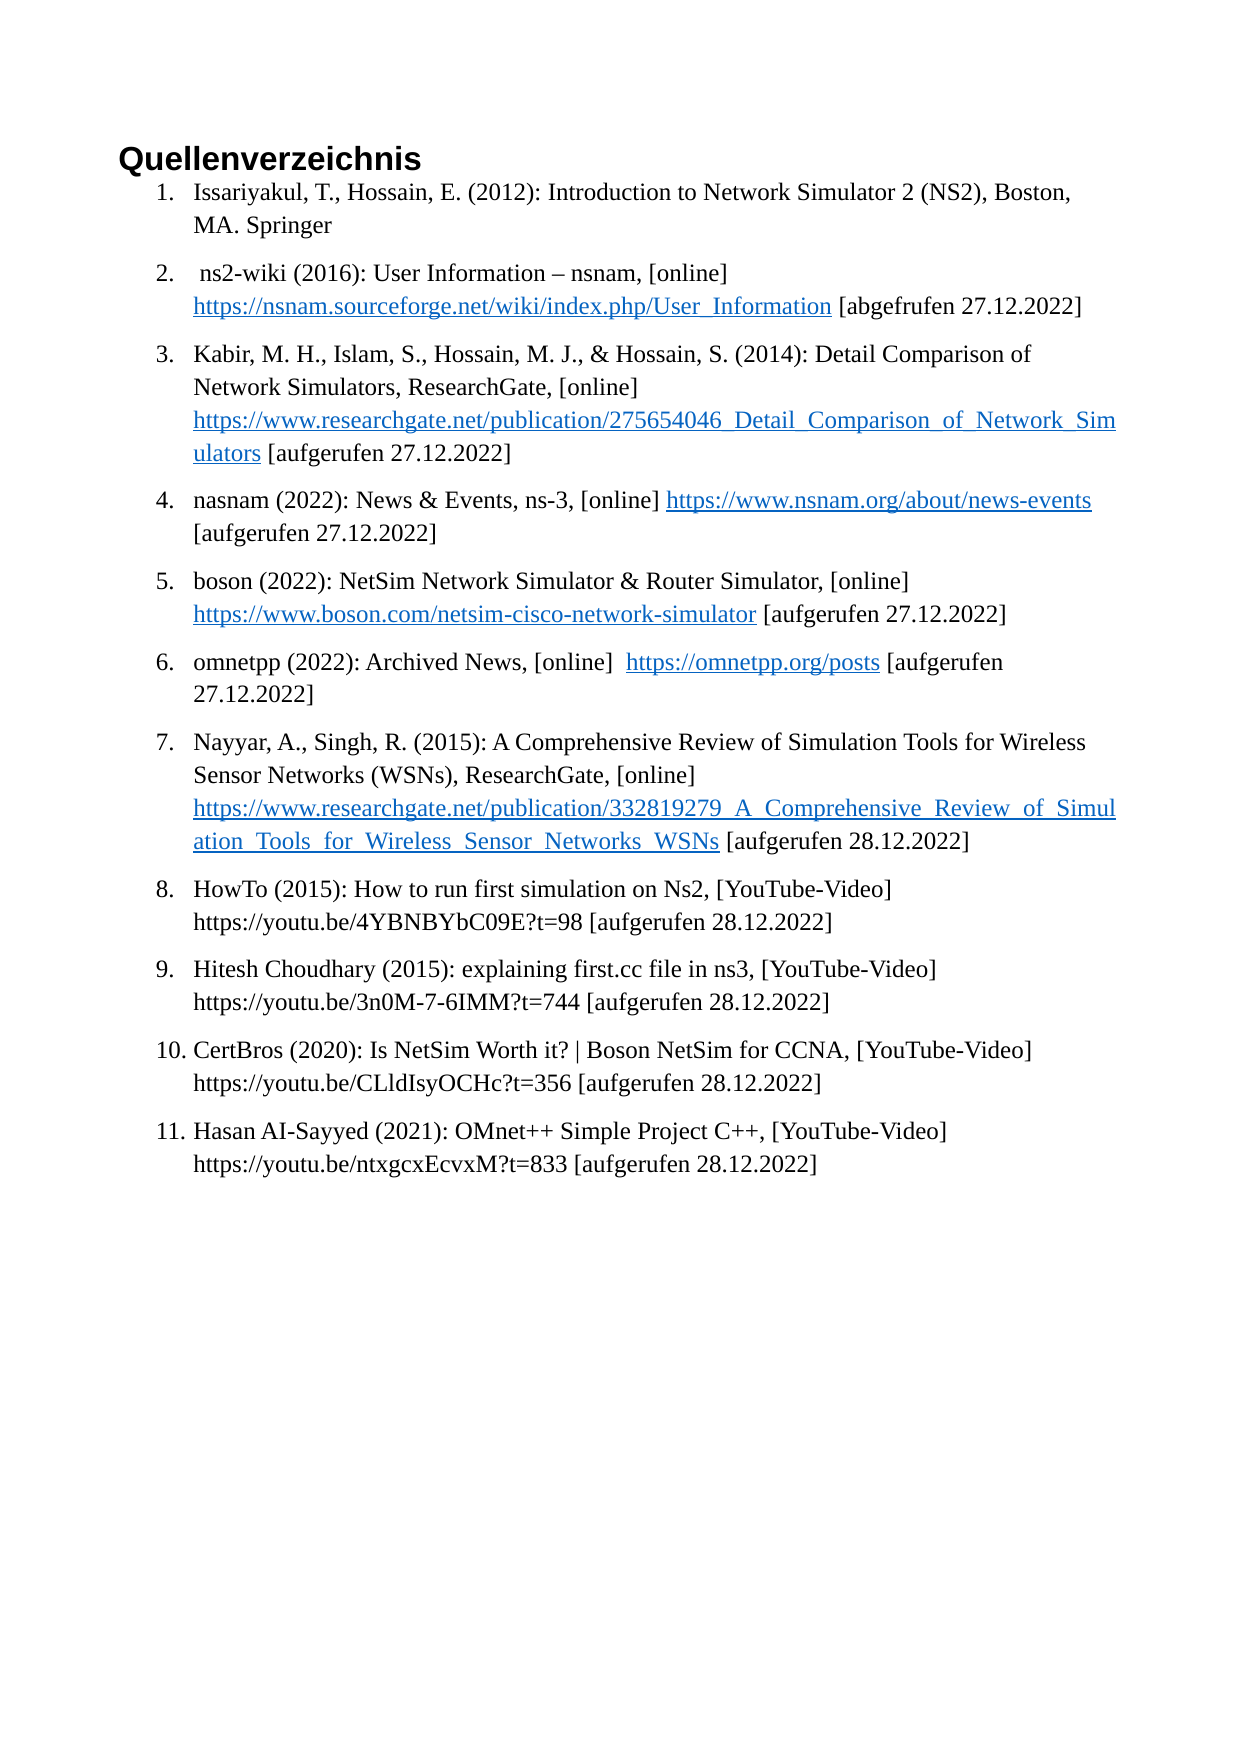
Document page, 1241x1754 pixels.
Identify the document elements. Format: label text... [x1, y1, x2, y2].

list Hasan AI-Sayyed (2021): OMnet++ Simple Project C++, [YouTube-Video] https://youtu.be/ntxgcxEcvxM?t=833 [aufgerufen 28.12.2022] [156, 1116, 1122, 1177]
list omnetpp (2022): Archived News, [online] https://omnetpp.org/posts [aufgerufen 27.12.2022] [156, 647, 1122, 708]
list Nayyar, A., Singh, R. (2015): A Comprehensive Review of Simulation Tools for Wireless Sensor Networks (WSNs), ResearchGate, [online] https://www.researchgate.net/publication/332819279_A_Comprehensive_Review_of_Simulation_Tools_for_Wireless_Sensor_Networks_WSNs [aufgerufen 28.12.2022] [156, 727, 1122, 855]
list nasnam (2022): News & Events, ns-3, [online] https://www.nsnam.org/about/news-events [aufgerufen 27.12.2022] [156, 485, 1122, 547]
list Hitesh Choudhary (2015): explaining first.cc file in ns3, [YouTube-Video] https://youtu.be/3n0M-7-6IMM?t=744 [aufgerufen 28.12.2022] [156, 954, 1122, 1016]
list HowTo (2015): How to run first simulation on Ns2, [YouTube-Video] https://youtu.be/4YBNBYbC09E?t=98 [aufgerufen 28.12.2022] [156, 874, 1122, 936]
list Issariyakul, T., Hossain, E. (2012): Introduction to Network Simulator 2 (NS2), Boston, MA. Springer [156, 177, 1122, 239]
list Kabir, M. H., Islam, S., Hossain, M. J., & Hossain, S. (2014): Detail Comparison of Network Simulators, ResearchGate, [online] https://www.researchgate.net/publication/275654046_Detail_Comparison_of_Network_Simulators [aufgerufen 27.12.2022] [156, 339, 1122, 466]
subtitle Quellenverzeichnis [118, 139, 1122, 177]
list ns2-wiki (2016): User Information – nsnam, [online] https://nsnam.sourceforge.net/wiki/index.php/User_Information [abgefrufen 27.12.2022] [156, 258, 1122, 320]
list boson (2022): NetSim Network Simulator & Router Simulator, [online] https://www.boson.com/netsim-cisco-network-simulator [aufgerufen 27.12.2022] [156, 566, 1122, 628]
list CertBros (2020): Is NetSim Worth it? | Boson NetSim for CCNA, [YouTube-Video] https://youtu.be/CLldIsyOCHc?t=356 [aufgerufen 28.12.2022] [156, 1035, 1122, 1097]
